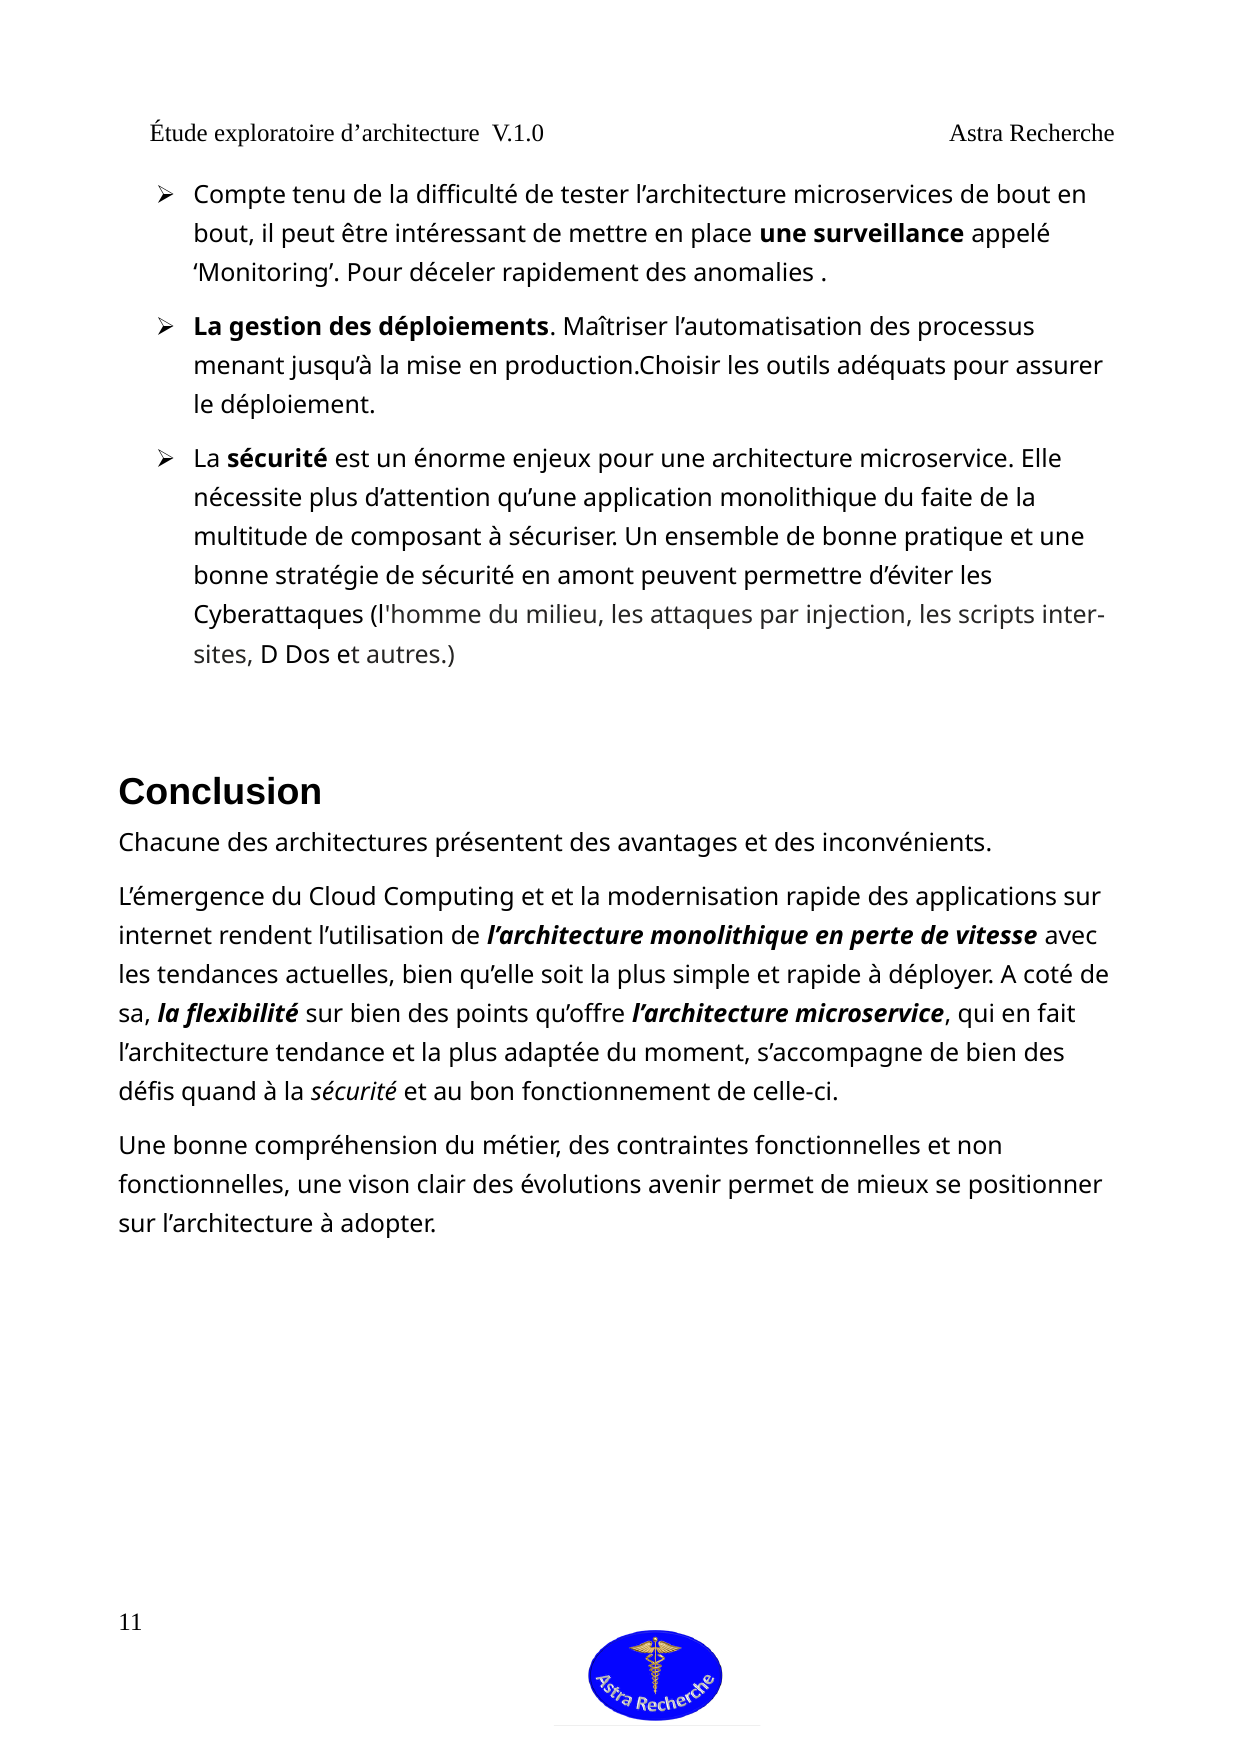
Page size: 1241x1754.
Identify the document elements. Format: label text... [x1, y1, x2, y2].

picture [553, 1620, 761, 1729]
text L’émergence du Cloud Computing et et la modernisation rapide des applications sur internet rendent l’utilisation de l’architecture monolithique en perte de vitesse avec les tendances actuelles, bien qu’elle soit la plus simple et rapide à déployer. A coté de sa, la flexibilité sur bien des points qu’offre l’architecture microservice, qui en fait l’architecture tendance et la plus adaptée du moment, s’accompagne de bien des défis quand à la sécurité et au bon fonctionnement de celle-ci. [118, 878, 1122, 1108]
list La sécurité est un énorme enjeux pour une architecture microservice. Elle nécessite plus d’attention qu’une application monolithique du faite de la multitude de composant à sécuriser. Un ensemble de bonne pratique et une bonne stratégie de sécurité en amont peuvent permettre d’éviter les Cyberattaques (l'homme du milieu, les attaques par injection, les scripts inter-sites, D Dos et autres.) [156, 441, 1122, 670]
list Compte tenu de la difficulté de tester l’architecture microservices de bout en bout, il peut être intéressant de mettre en place une surveillance appelé ‘Monitoring’. Pour déceler rapidement des anomalies . [156, 176, 1122, 289]
text Chacune des architectures présentent des avantages et des inconvénients. [118, 824, 1122, 858]
list La gestion des déploiements. Maîtriser l’automatisation des processus menant jusqu’à la mise en production.Choisir les outils adéquats pour assurer le déploiement. [156, 308, 1122, 421]
subtitle Conclusion [118, 769, 1122, 812]
text Une bonne compréhension du métier, des contraintes fonctionnelles et non fonctionnelles, une vison clair des évolutions avenir permet de mieux se positionner sur l’architecture à adopter. [118, 1128, 1122, 1240]
